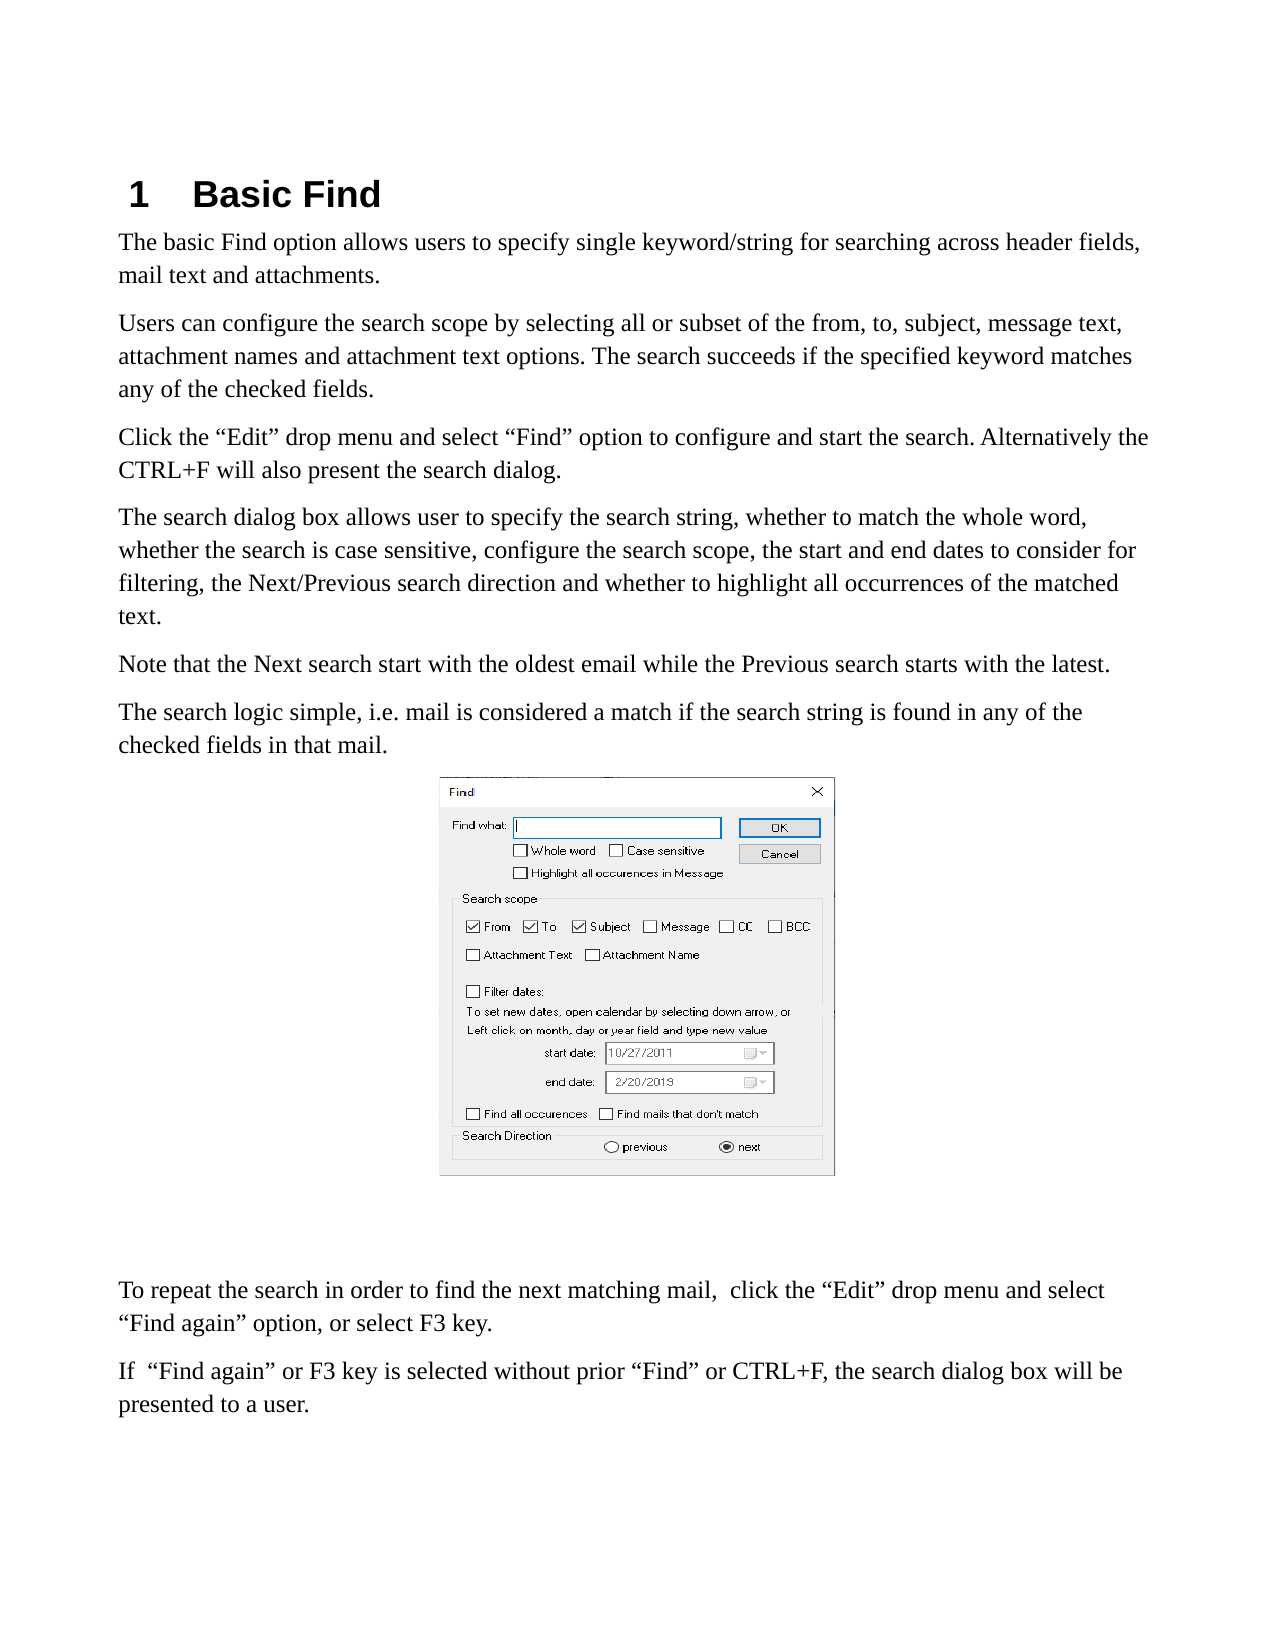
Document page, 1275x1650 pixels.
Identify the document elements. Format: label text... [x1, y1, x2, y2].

text The search logic simple, i.e. mail is considered a match if the search string is found in any of the checked fields in that mail. [118, 697, 1157, 758]
text Note that the Next search start with the oldest email while the Previous search starts with the latest. [118, 649, 1157, 678]
text Click the “Edit” drop menu and select “Find” option to configure and start the search. Alternatively the CTRL+F will also present the search dialog. [118, 422, 1157, 483]
text The search dialog box allows user to specify the search string, whether to match the whole word, whether the search is case sensitive, configure the search scope, the start and end dates to consider for filtering, the Next/Previous search direction and whether to highlight all occurrences of the matched text. [118, 502, 1157, 630]
subtitle Basic Find [118, 172, 1157, 215]
text Users can configure the search scope by selecting all or subset of the from, to, subject, message text, attachment names and attachment text options. The search succeeds if the specified keyword matches any of the checked fields. [118, 308, 1157, 403]
text To repeat the search in order to find the next matching mail, click the “Edit” drop menu and select “Find again” option, or select F3 key. [118, 1275, 1157, 1337]
text The basic Find option allows users to specify single keyword/string for searching across header fields, mail text and attachments. [118, 227, 1157, 289]
picture [439, 777, 836, 1176]
text If “Find again” or F3 key is selected without prior “Find” or CTRL+F, the search dialog box will be presented to a user. [118, 1356, 1157, 1418]
